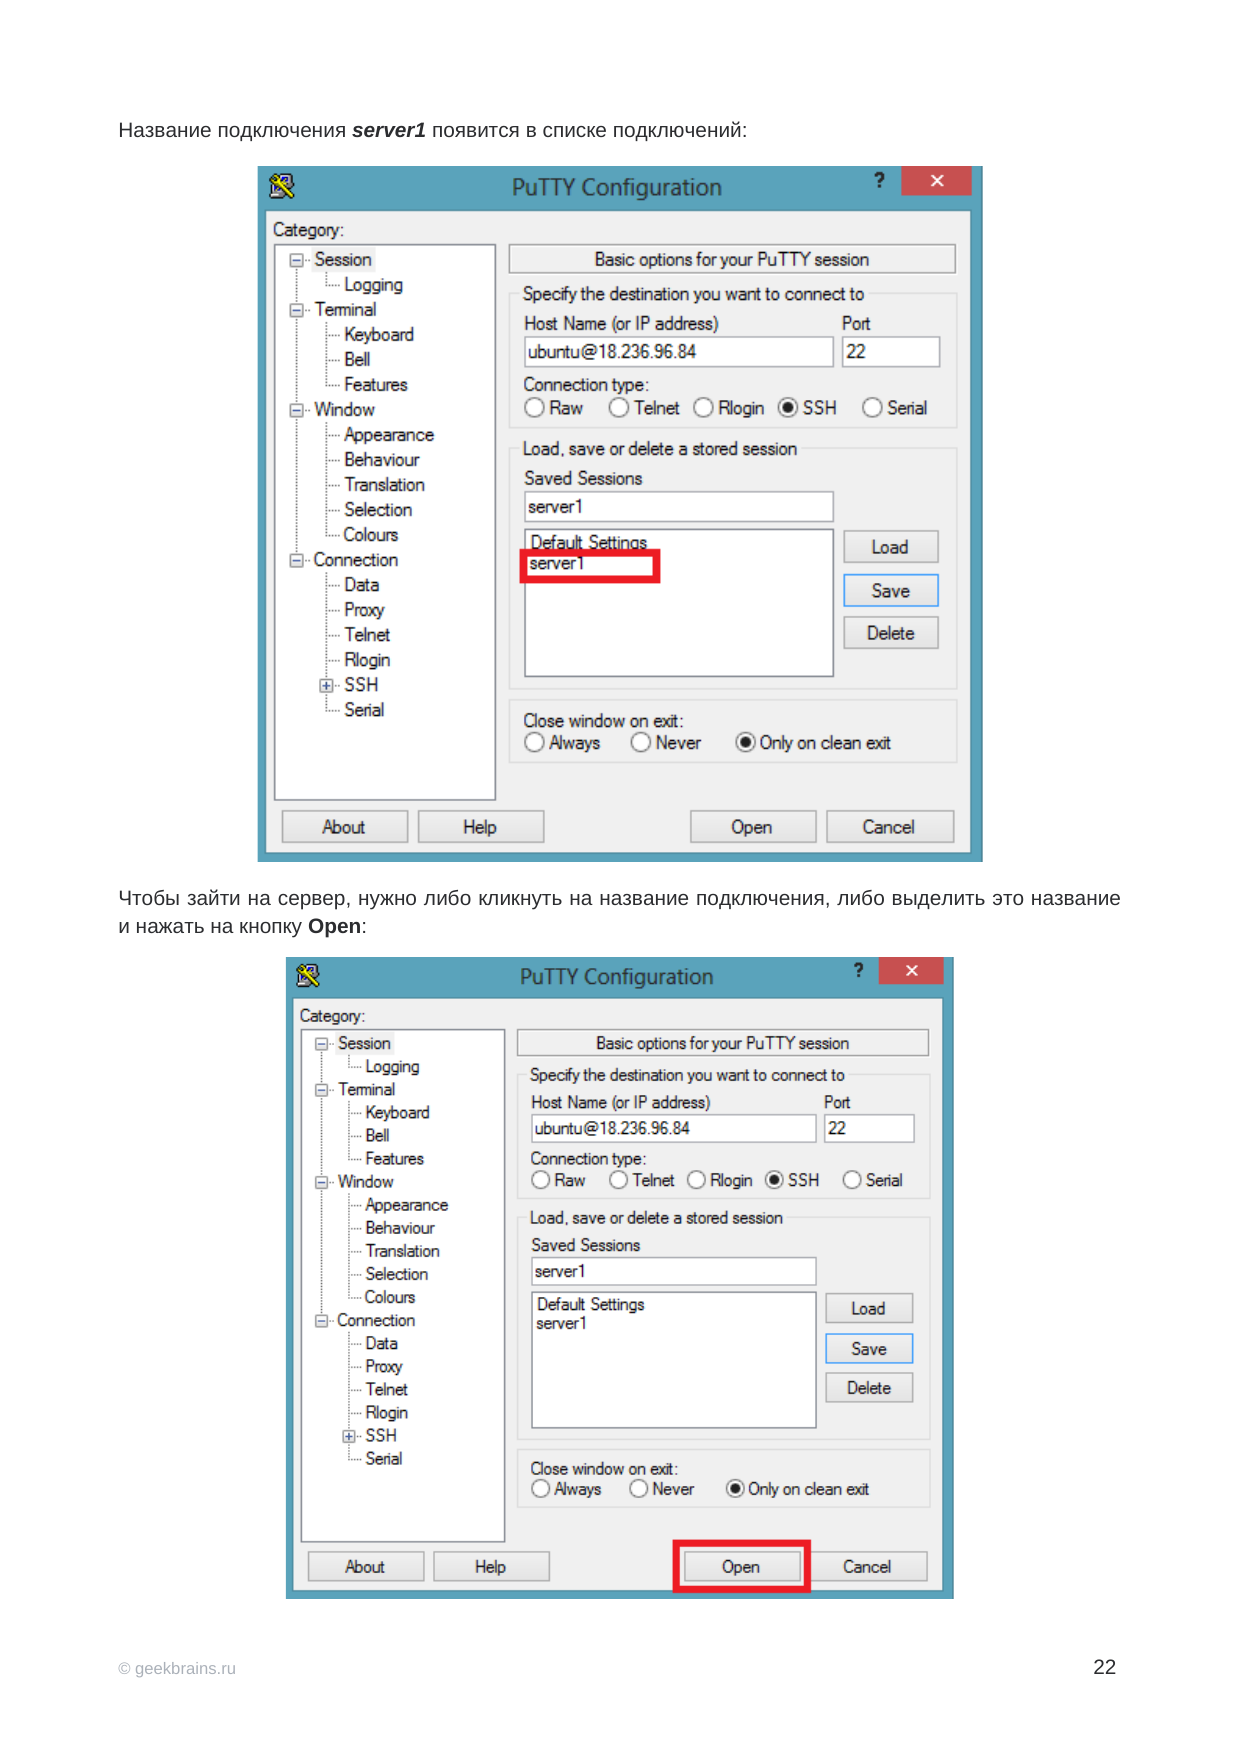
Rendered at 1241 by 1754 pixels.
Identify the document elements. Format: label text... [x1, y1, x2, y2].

text Название подключения server1 появится в списке подключений: [118, 118, 1122, 142]
text Чтобы зайти на сервер, нужно либо кликнуть на название подключения, либо выделить это название и нажать на кнопку Open: [118, 886, 1122, 937]
picture [257, 166, 983, 862]
picture [285, 957, 954, 1599]
